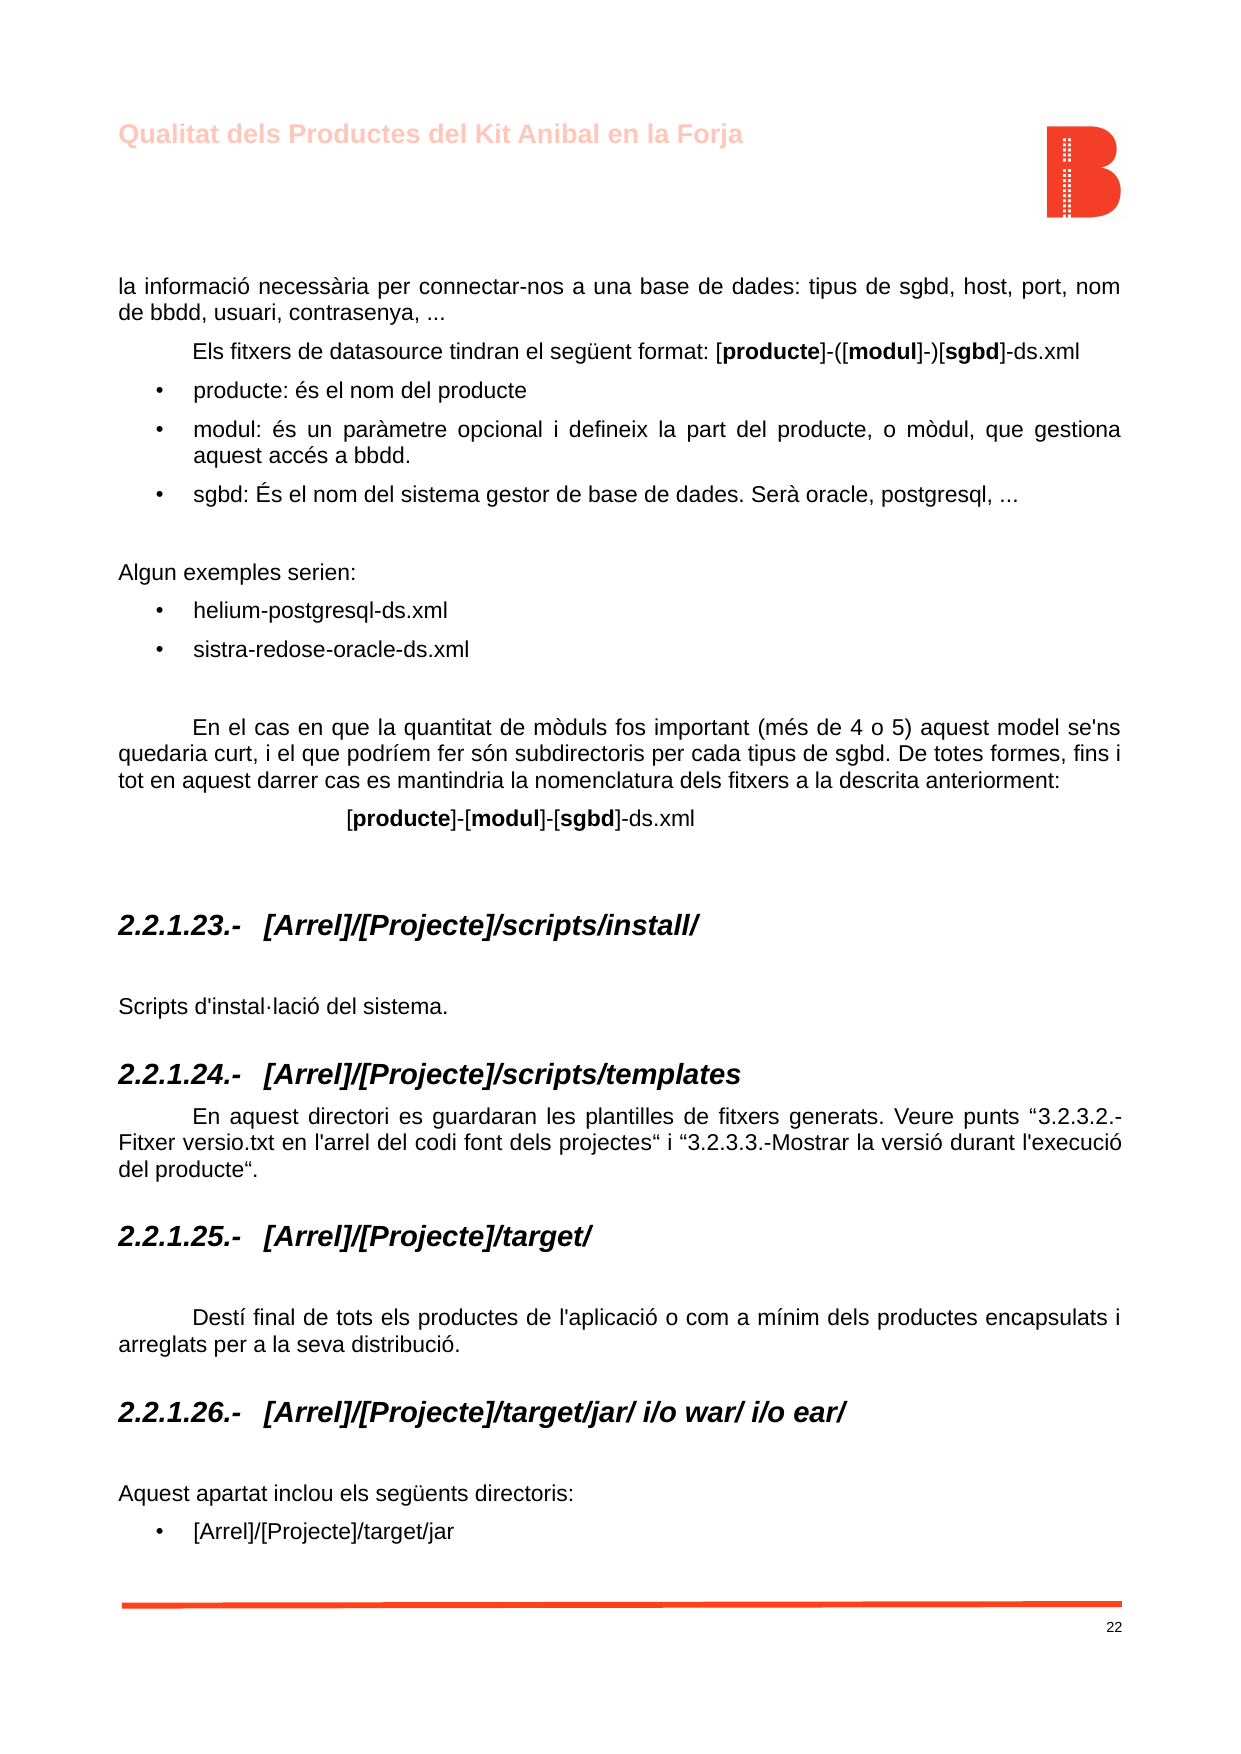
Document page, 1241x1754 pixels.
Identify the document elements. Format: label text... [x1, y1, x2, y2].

text Scripts d'instal·lació del sistema. [118, 993, 1122, 1019]
list modul: és un paràmetre opcional i defineix la part del producte, o mòdul, que gestiona aquest accés a bbdd. [156, 416, 1122, 468]
list helium-postgresql-ds.xml [156, 597, 1122, 624]
text Algun exemples serien: [118, 558, 1122, 585]
list [Arrel]/[Projecte]/target/jar [156, 1518, 1122, 1545]
subtitle [Arrel]/[Projecte]/target/jar/ i/o war/ i/o ear/ [118, 1394, 1122, 1428]
list producte: és el nom del producte [156, 377, 1122, 403]
text la informació necessària per connectar-nos a una base de dades: tipus de sgbd, host, port, nom de bbdd, usuari, contrasenya, ... [118, 273, 1122, 325]
subtitle [Arrel]/[Projecte]/target/ [118, 1219, 1122, 1253]
text Els fitxers de datasource tindran el següent format: [producte]-([modul]-)[sgbd]-ds.xml [118, 338, 1122, 364]
list sistra-redose-oracle-ds.xml [156, 636, 1122, 662]
text Aquest apartat inclou els següents directoris: [118, 1479, 1122, 1506]
picture [1036, 124, 1130, 221]
text Destí final de tots els productes de l'aplicació o com a mínim dels productes encapsulats i arreglats per a la seva distribució. [118, 1304, 1122, 1357]
text En el cas en que la quantitat de mòduls fos important (més de 4 o 5) aquest model se'ns quedaria curt, i el que podríem fer són subdirectoris per cada tipus de sgbd. De totes formes, fins i tot en aquest darrer cas es mantindria la nomenclatura dels fitxers a la descrita anteriorment: [118, 714, 1122, 793]
subtitle [Arrel]/[Projecte]/scripts/install/ [118, 908, 1122, 942]
text En aquest directori es guardaran les plantilles de fitxers generats. Veure punts “3.2.3.2.-Fitxer versio.txt en l'arrel del codi font dels projectes“ i “3.2.3.3.-Mostrar la versió durant l'execució del producte“. [118, 1103, 1122, 1182]
list sgbd: És el nom del sistema gestor de base de dades. Serà oracle, postgresql, ... [156, 481, 1122, 507]
text [producte]-[modul]-[sgbd]-ds.xml [118, 805, 1122, 832]
subtitle [Arrel]/[Projecte]/scripts/templates [118, 1057, 1122, 1090]
